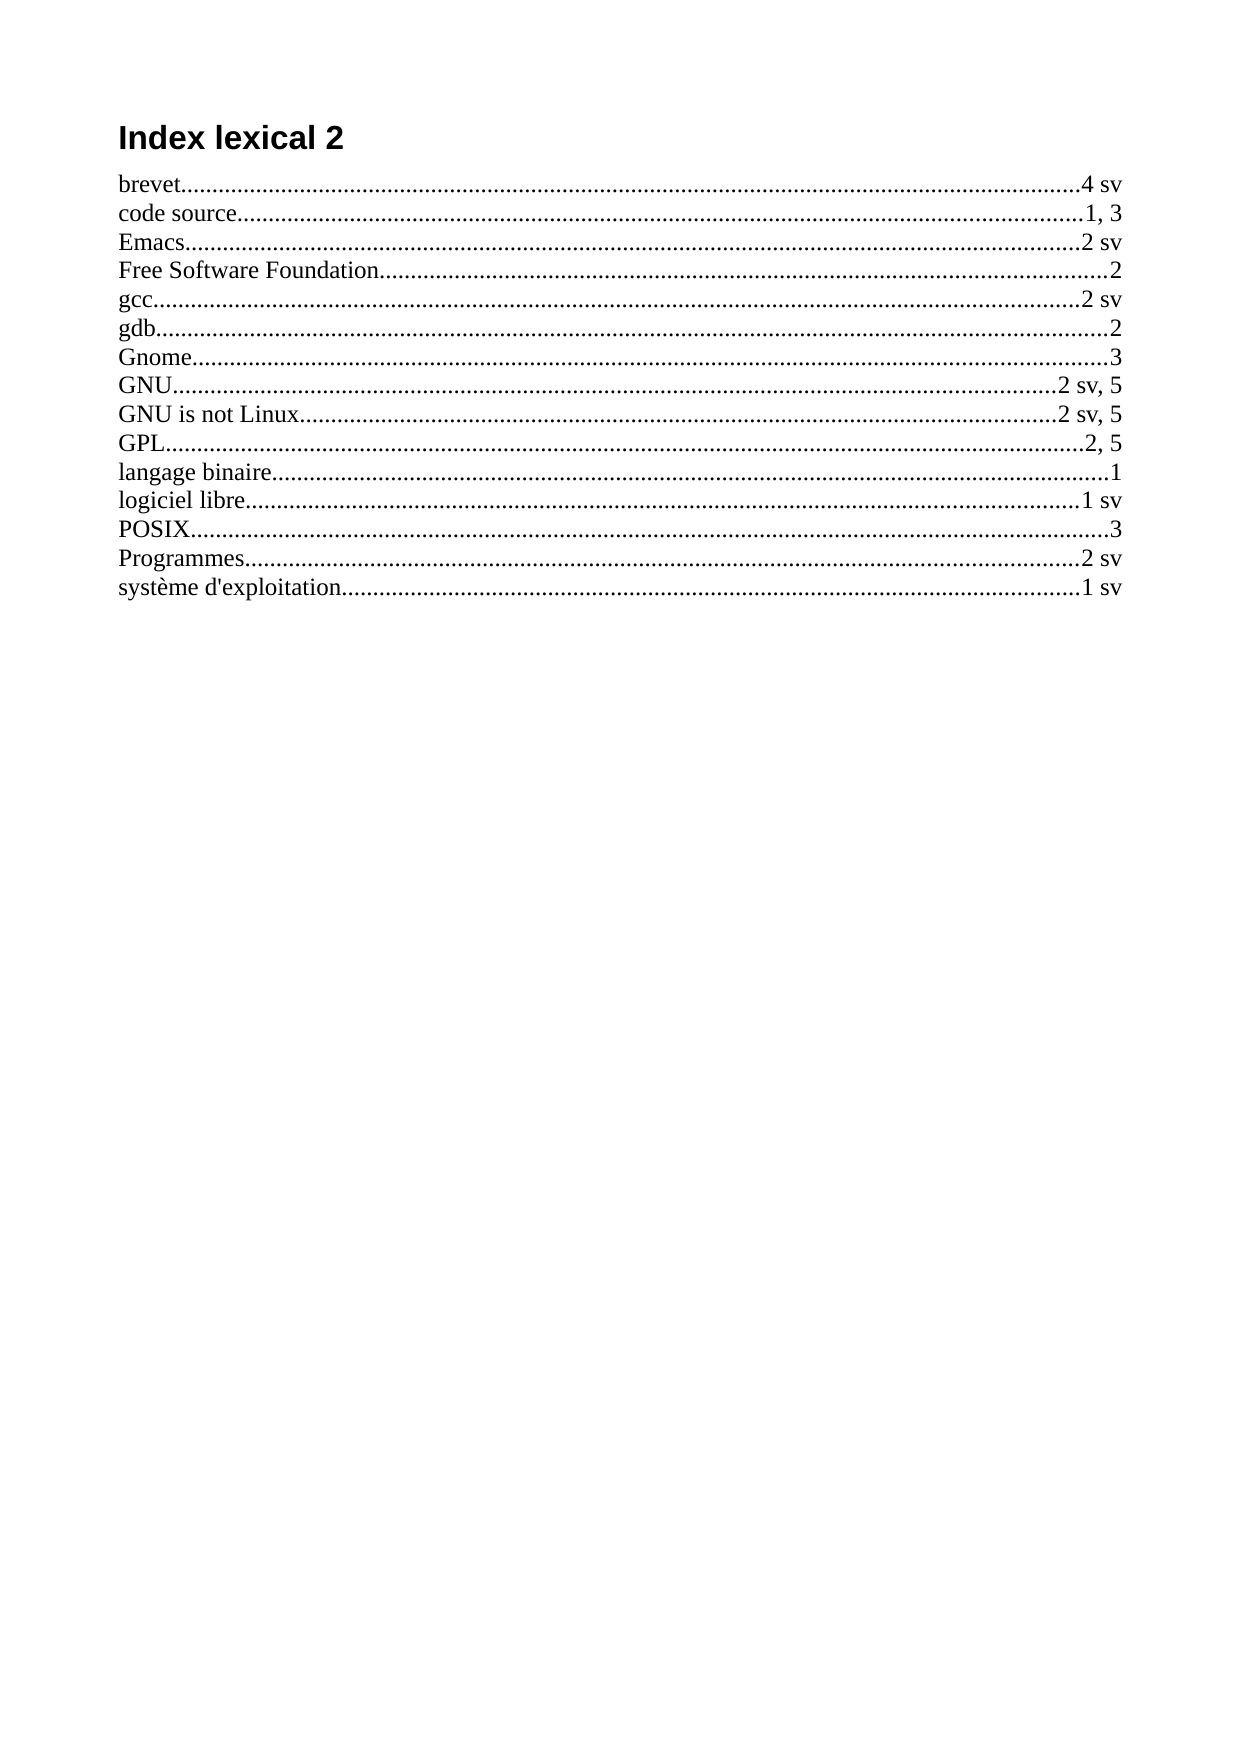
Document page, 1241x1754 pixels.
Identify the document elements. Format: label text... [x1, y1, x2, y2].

text gdb 2 [118, 313, 1122, 342]
text GPL 2, 5 [118, 428, 1122, 457]
text code source 1, 3 [118, 198, 1122, 227]
text système d'exploitation 1 sv [118, 572, 1122, 600]
text Free Software Foundation 2 [118, 255, 1122, 284]
text GNU is not Linux 2 sv, 5 [118, 399, 1122, 428]
subtitle Index lexical 2 [118, 118, 1122, 157]
text langage binaire 1 [118, 457, 1122, 485]
text GNU 2 sv, 5 [118, 370, 1122, 399]
text Gnome 3 [118, 342, 1122, 370]
text POSIX 3 [118, 514, 1122, 543]
text Emacs 2 sv [118, 227, 1122, 255]
text Programmes 2 sv [118, 543, 1122, 572]
text gcc 2 sv [118, 284, 1122, 313]
text brevet 4 sv [118, 169, 1122, 198]
text logiciel libre 1 sv [118, 485, 1122, 514]
